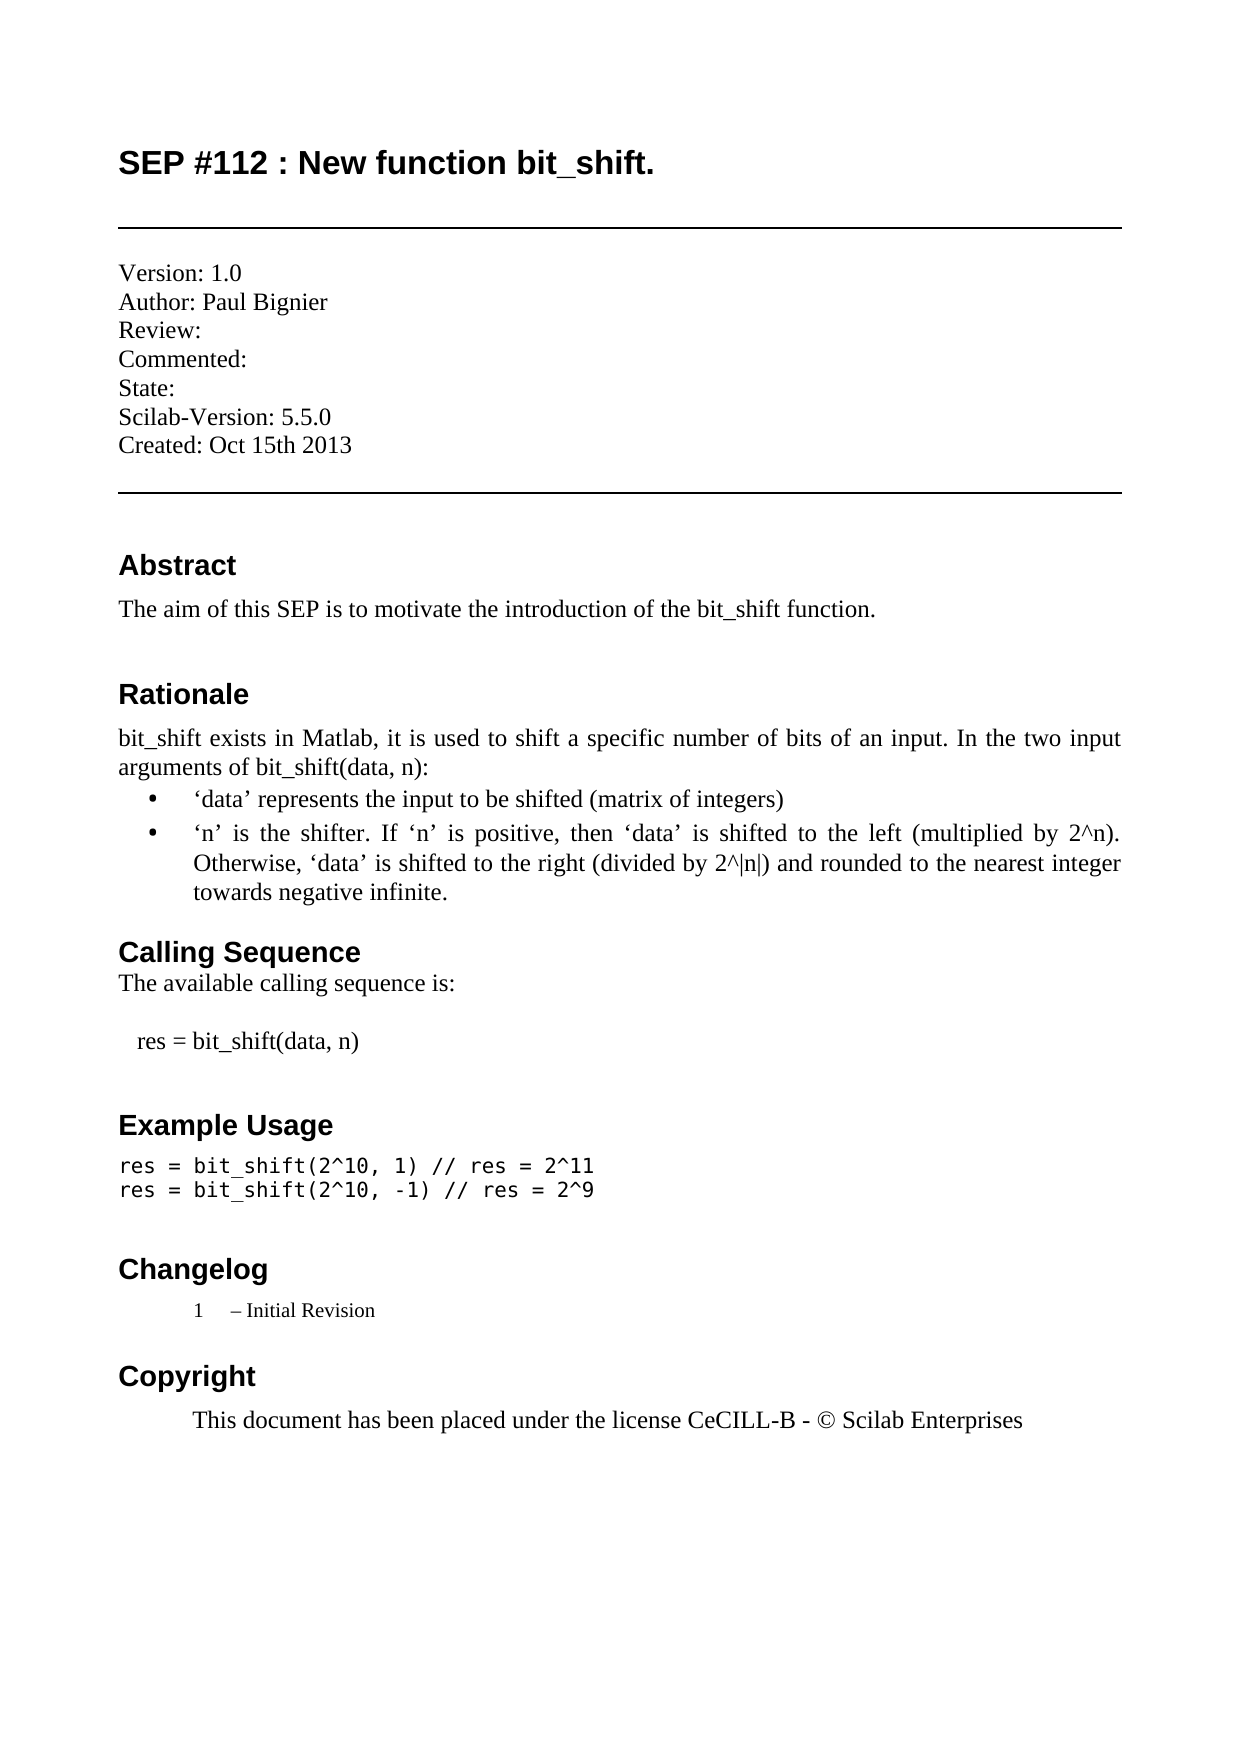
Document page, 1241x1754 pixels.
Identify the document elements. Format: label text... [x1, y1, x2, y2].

text Scilab-Version: 5.5.0 [118, 402, 1122, 431]
list ‘n’ is the shifter. If ‘n’ is positive, then ‘data’ is shifted to the left (multiplied by 2^n). Otherwise, ‘data’ is shifted to the right (divided by 2^|n|) and rounded to the nearest integer towards negative infinite. [148, 814, 1122, 906]
text This document has been placed under the license CeCILL-B - © Scilab Enterprises [118, 1406, 1122, 1434]
text bit_shift exists in Matlab, it is used to shift a specific number of bits of an input. In the two input arguments of bit_shift(data, n): [118, 723, 1122, 780]
text res = bit_shift(2^10, -1) // res = 2^9 [118, 1178, 1122, 1203]
subtitle Abstract [118, 548, 1122, 582]
text Review: [118, 316, 1122, 344]
subtitle SEP #112 : New function bit_shift. [118, 143, 1122, 182]
text State: [118, 373, 1122, 402]
subtitle Example Usage [118, 1108, 1122, 1142]
text The aim of this SEP is to motivate the introduction of the bit_shift function. [118, 594, 1122, 623]
subtitle Rationale [118, 677, 1122, 710]
text Version: 1.0 [118, 258, 1122, 287]
text Created: Oct 15th 2013 [118, 431, 1122, 459]
text Author: Paul Bignier [118, 287, 1122, 316]
list ‘data’ represents the input to be shifted (matrix of integers) [148, 780, 1122, 814]
text res = bit_shift(2^10, 1) // res = 2^11 [118, 1154, 1122, 1178]
text Commented: [118, 344, 1122, 373]
subtitle Copyright [118, 1359, 1122, 1393]
text res = bit_shift(data, n) [118, 1026, 1122, 1054]
text Calling Sequence [118, 935, 1122, 968]
list – Initial Revision [193, 1298, 1122, 1322]
subtitle Changelog [118, 1252, 1122, 1285]
text The available calling sequence is: [118, 968, 1122, 997]
